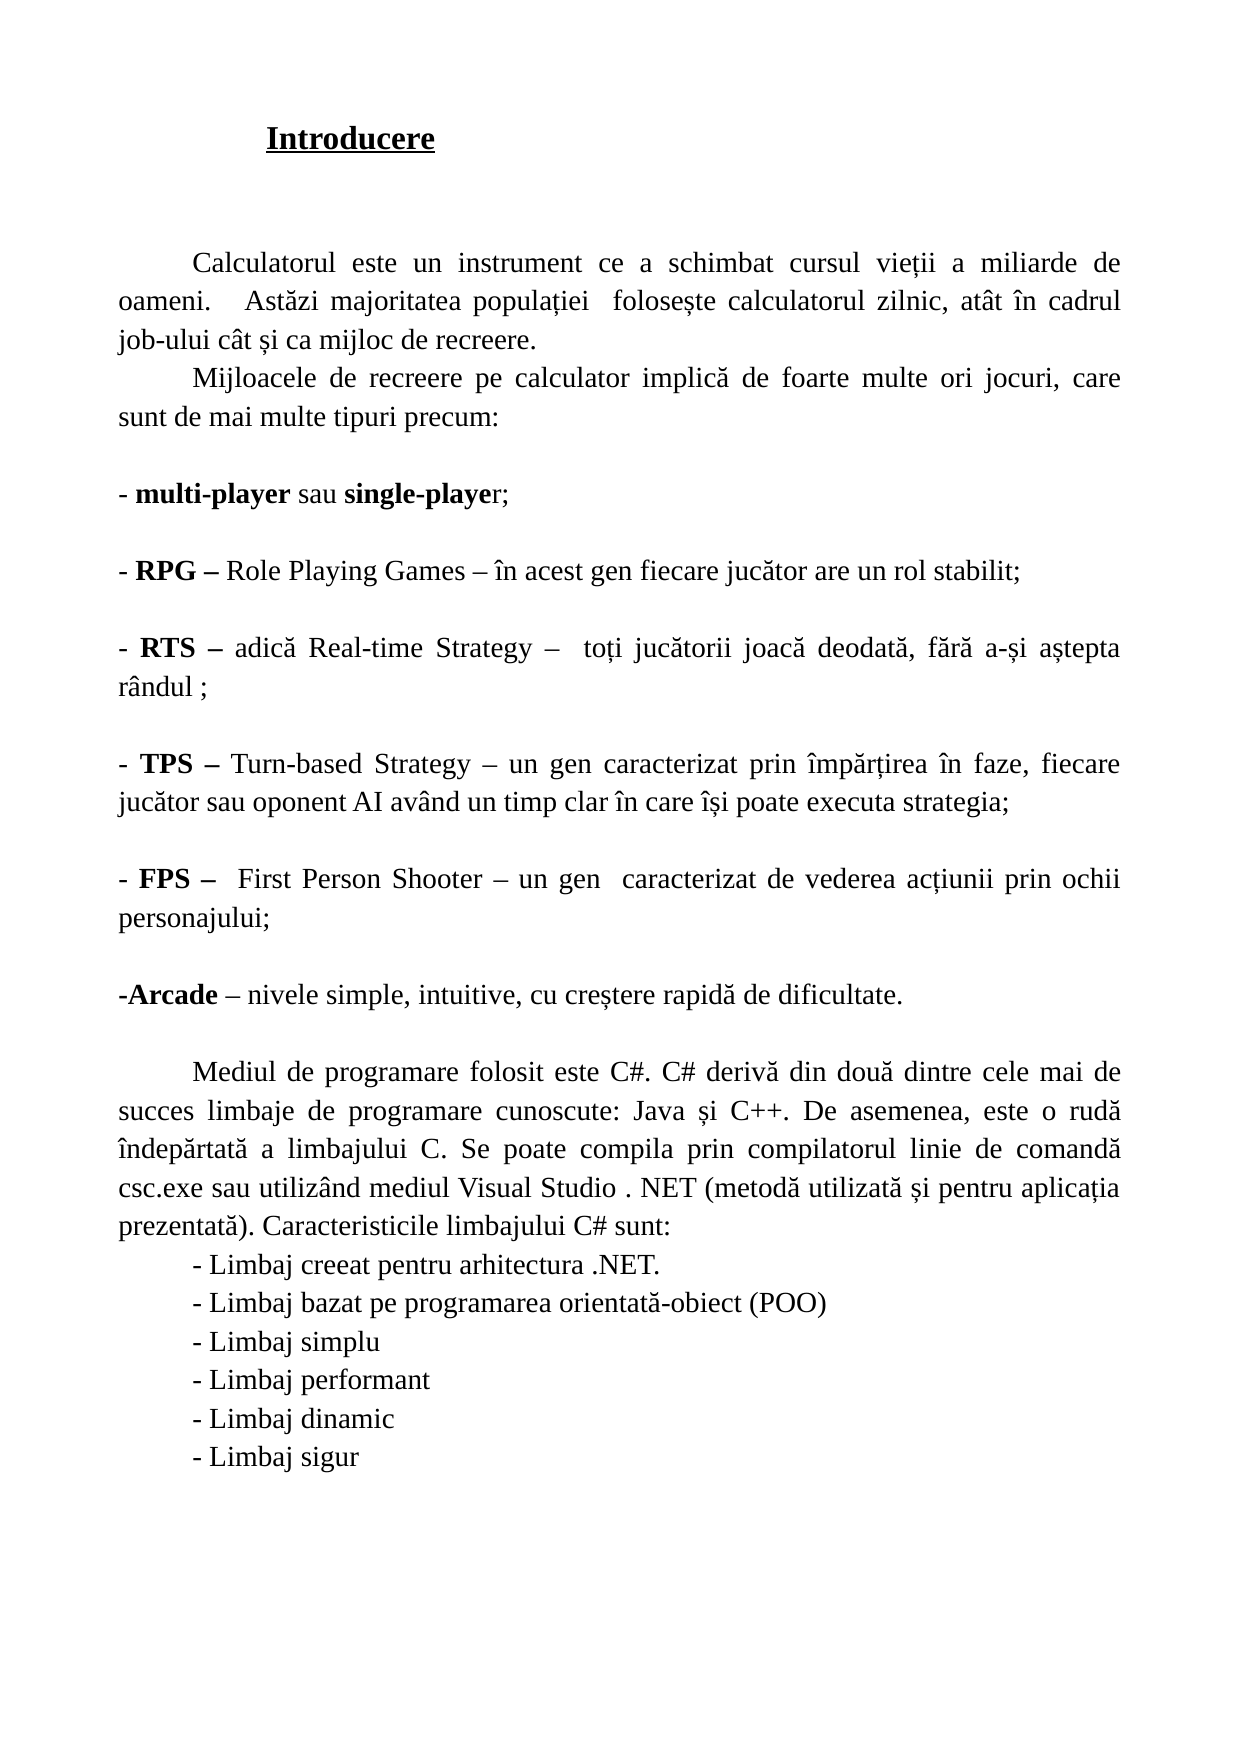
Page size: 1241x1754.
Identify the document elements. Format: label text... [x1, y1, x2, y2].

text - Limbaj bazat pe programarea orientată-obiect (POO) [118, 1285, 1122, 1319]
text Mediul de programare folosit este C#. C# derivă din două dintre cele mai de succes limbaje de programare cunoscute: Java și C++. De asemenea, este o rudă îndepărtată a limbajului C. Se poate compila prin compilatorul linie de comandă csc.exe sau utilizând mediul Visual Studio . NET (metodă utilizată și pentru aplicația prezentată). Caracteristicile limbajului C# sunt: [118, 1054, 1122, 1242]
text - FPS – First Person Shooter – un gen caracterizat de vederea acțiunii prin ochii personajului; [118, 861, 1122, 933]
text - RPG – Role Playing Games – în acest gen fiecare jucător are un rol stabilit; [118, 553, 1122, 587]
text -Arcade – nivele simple, intuitive, cu creștere rapidă de dificultate. [118, 977, 1122, 1011]
text - Limbaj sigur [118, 1439, 1122, 1473]
text - Limbaj dinamic [118, 1401, 1122, 1434]
text - multi-player sau single-player; [118, 476, 1122, 509]
text - Limbaj performant [118, 1362, 1122, 1396]
text - TPS – Turn-based Strategy – un gen caracterizat prin împărțirea în faze, fiecare jucător sau oponent AI având un timp clar în care își poate executa strategia; [118, 746, 1122, 818]
text - Limbaj creeat pentru arhitectura .NET. [118, 1247, 1122, 1280]
text Calculatorul este un instrument ce a schimbat cursul vieții a miliarde de oameni. Astăzi majoritatea populației folosește calculatorul zilnic, atât în cadrul job-ului cât și ca mijloc de recreere. [118, 245, 1122, 355]
text - RTS – adică Real-time Strategy – toți jucătorii joacă deodată, fără a-și aștepta rândul ; [118, 630, 1122, 702]
text - Limbaj simplu [118, 1324, 1122, 1357]
text Mijloacele de recreere pe calculator implică de foarte multe ori jocuri, care sunt de mai multe tipuri precum: [118, 360, 1122, 432]
text Introducere [118, 118, 1122, 156]
